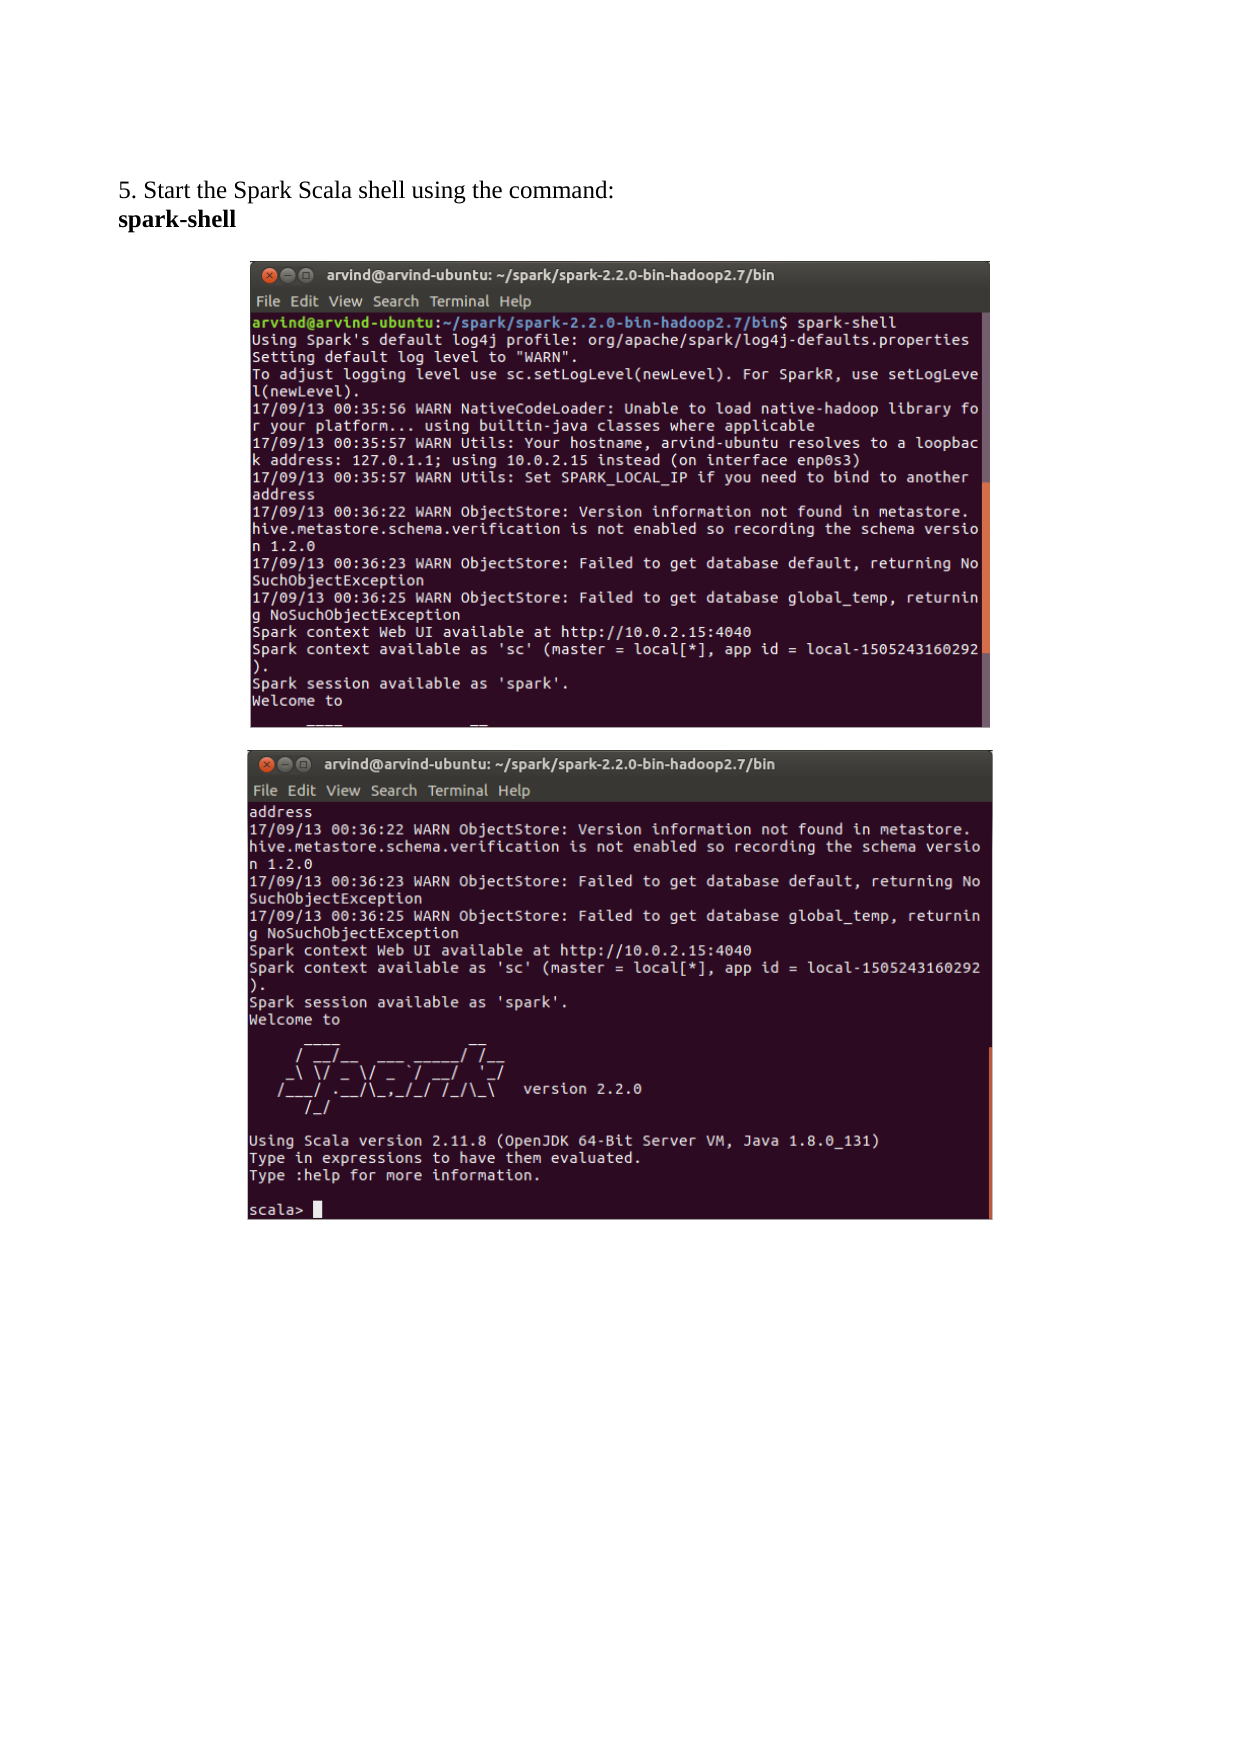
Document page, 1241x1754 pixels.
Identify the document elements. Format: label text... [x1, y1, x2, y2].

text spark-shell [118, 204, 1122, 233]
text 5. Start the Spark Scala shell using the command: [118, 176, 1122, 204]
